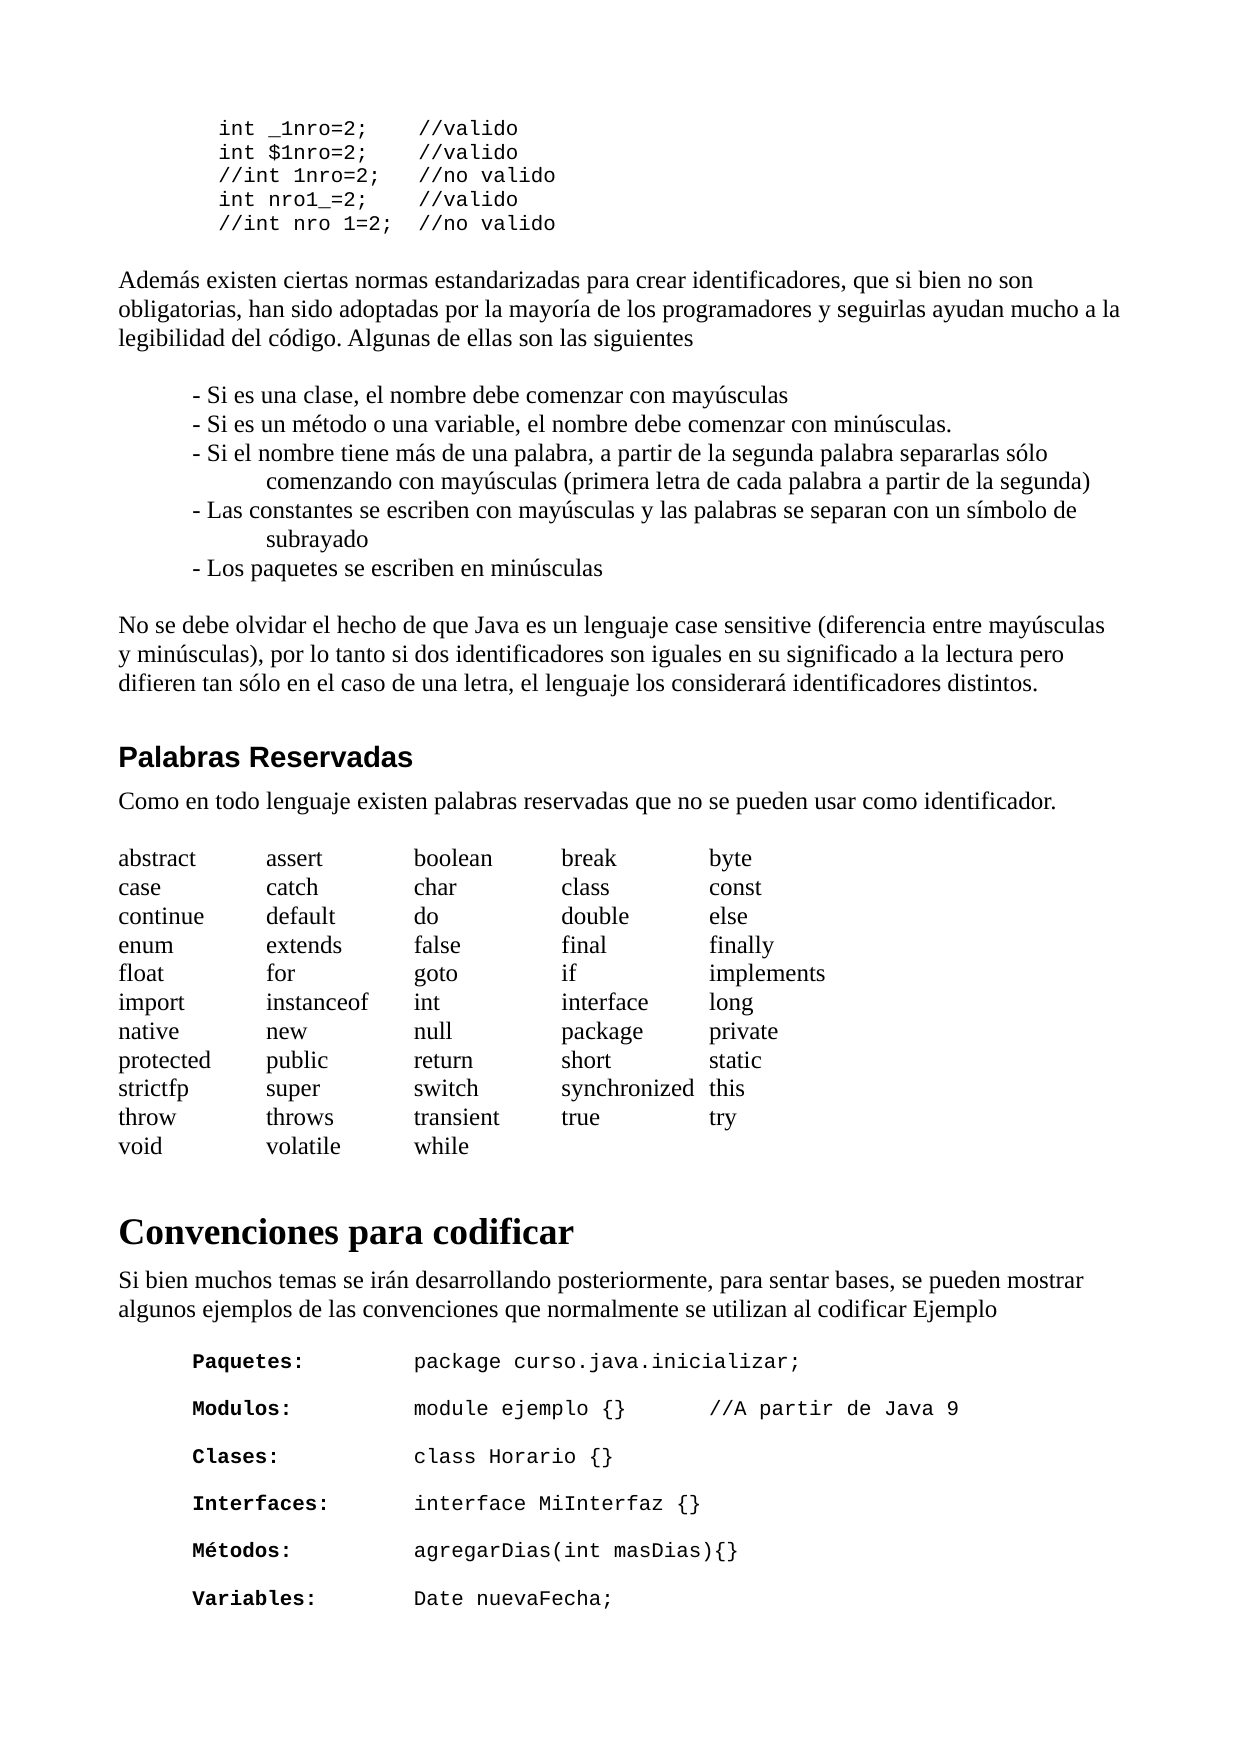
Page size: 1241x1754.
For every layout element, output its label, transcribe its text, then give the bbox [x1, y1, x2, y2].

text //int nro 1=2; //no valido [118, 213, 1122, 236]
text void volatile while [118, 1131, 1122, 1160]
text native new null package private [118, 1016, 1122, 1045]
text throw throws transient true try [118, 1102, 1122, 1131]
text Como en todo lenguaje existen palabras reservadas que no se pueden usar como identificador. [118, 786, 1122, 815]
text No se debe olvidar el hecho de que Java es un lenguaje case sensitive (diferencia entre mayúsculas y minúsculas), por lo tanto si dos identificadores son iguales en su significado a la lectura pero difieren tan sólo en el caso de una letra, el lenguaje los considerará identificadores distintos. [118, 610, 1122, 696]
text Paquetes: package curso.java.inicializar; [118, 1351, 1122, 1375]
text - Si es un método o una variable, el nombre debe comenzar con minúsculas. [118, 409, 1122, 438]
text strictfp super switch synchronized this [118, 1073, 1122, 1102]
text Interfaces: interface MiInterfaz {} [118, 1493, 1122, 1517]
subtitle Convenciones para codificar [118, 1209, 1122, 1252]
text float for goto if implements [118, 958, 1122, 987]
text int nro1_=2; //valido [118, 189, 1122, 213]
text Si bien muchos temas se irán desarrollando posteriormente, para sentar bases, se pueden mostrar algunos ejemplos de las convenciones que normalmente se utilizan al codificar Ejemplo [118, 1265, 1122, 1322]
text //int 1nro=2; //no valido [118, 165, 1122, 189]
text abstract assert boolean break byte [118, 843, 1122, 872]
text Métodos: agregarDias(int masDias){} [118, 1540, 1122, 1564]
text - Las constantes se escriben con mayúsculas y las palabras se separan con un símbolo de subrayado [118, 495, 1122, 553]
subtitle Palabras Reservadas [118, 740, 1122, 773]
text enum extends false final finally [118, 930, 1122, 958]
text import instanceof int interface long [118, 987, 1122, 1016]
text Modulos: module ejemplo {} //A partir de Java 9 [118, 1398, 1122, 1422]
text int $1nro=2; //valido [118, 142, 1122, 165]
text Variables: Date nuevaFecha; [118, 1588, 1122, 1611]
text protected public return short static [118, 1045, 1122, 1073]
text - Los paquetes se escriben en minúsculas [118, 553, 1122, 581]
text - Si es una clase, el nombre debe comenzar con mayúsculas [118, 380, 1122, 409]
text Clases: class Horario {} [118, 1446, 1122, 1469]
text continue default do double else [118, 901, 1122, 930]
text - Si el nombre tiene más de una palabra, a partir de la segunda palabra separarlas sólo comenzando con mayúsculas (primera letra de cada palabra a partir de la segunda) [118, 438, 1122, 495]
text int _1nro=2; //valido [118, 118, 1122, 142]
text case catch char class const [118, 872, 1122, 901]
text Además existen ciertas normas estandarizadas para crear identificadores, que si bien no son obligatorias, han sido adoptadas por la mayoría de los programadores y seguirlas ayudan mucho a la legibilidad del código. Algunas de ellas son las siguientes [118, 265, 1122, 351]
